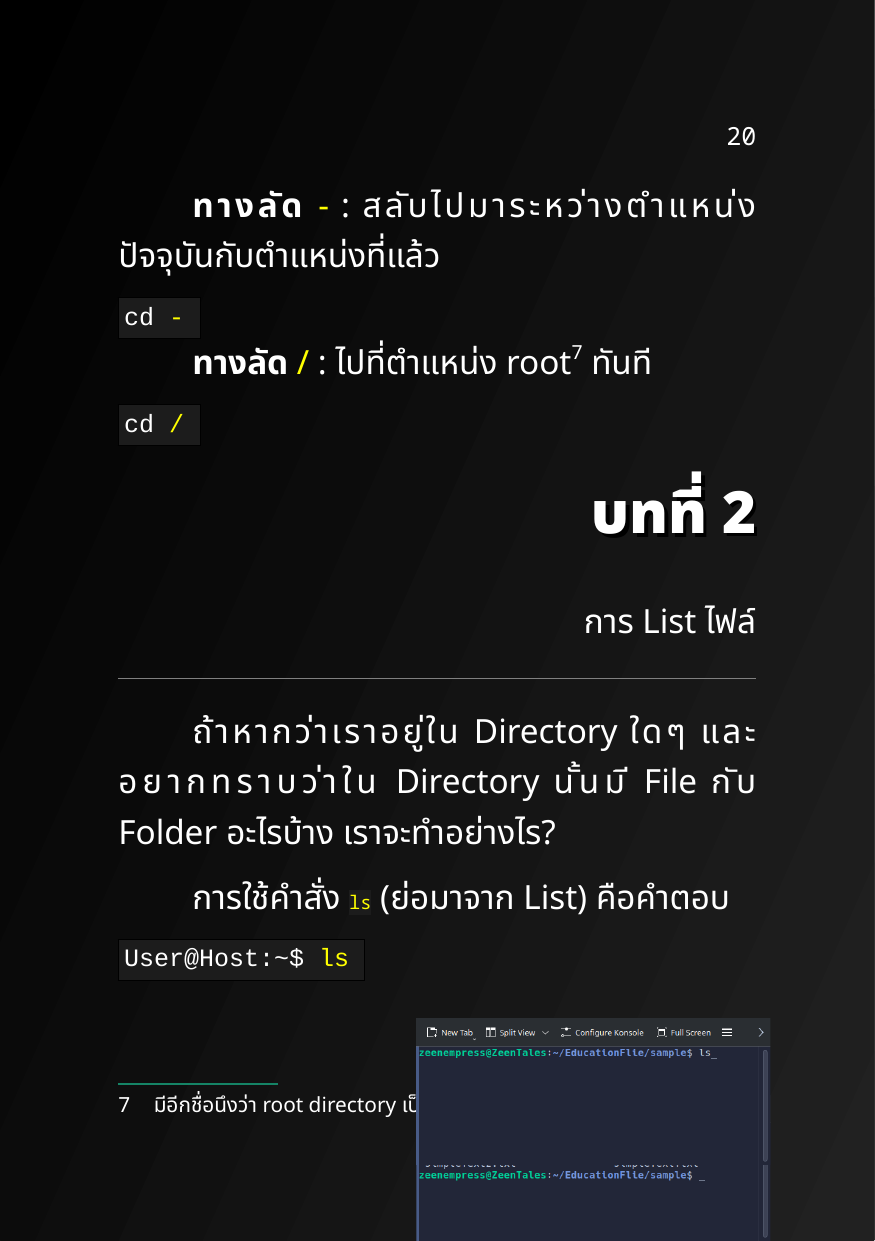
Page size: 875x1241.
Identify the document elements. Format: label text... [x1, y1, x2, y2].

table_header User@Host:~$ ls [119, 940, 364, 980]
table_header cd / [119, 405, 200, 445]
text มีอีกชื่อนึงว่า root directory เป็นตำแหน่งที่ไกลที่สุดเท่าที่จะถอยไปได้ [118, 1090, 416, 1122]
text การใช้คำสั่ง ls (ย่อมาจาก List) คือคำตอบ [118, 874, 756, 924]
text ทางลัด - : สลับไปมาระหว่างตำแหน่งปัจจุบันกับตำแหน่งที่แล้ว [118, 182, 756, 283]
text ถ้าหากว่าเราอยู่ใน Directory ใดๆ และอยากทราบว่าใน Directory นั้นมี File กับ Folder อะไรบ้าง เราจะทำอย่างไร? [118, 707, 756, 859]
picture [416, 1018, 771, 1241]
subtitle การ List ไฟล์ [118, 597, 756, 648]
text ทางลัด / : ไปที่ตำแหน่ง root ทันที [118, 339, 756, 390]
table_header cd - [119, 298, 200, 338]
title บทที่ 2 [118, 471, 756, 560]
